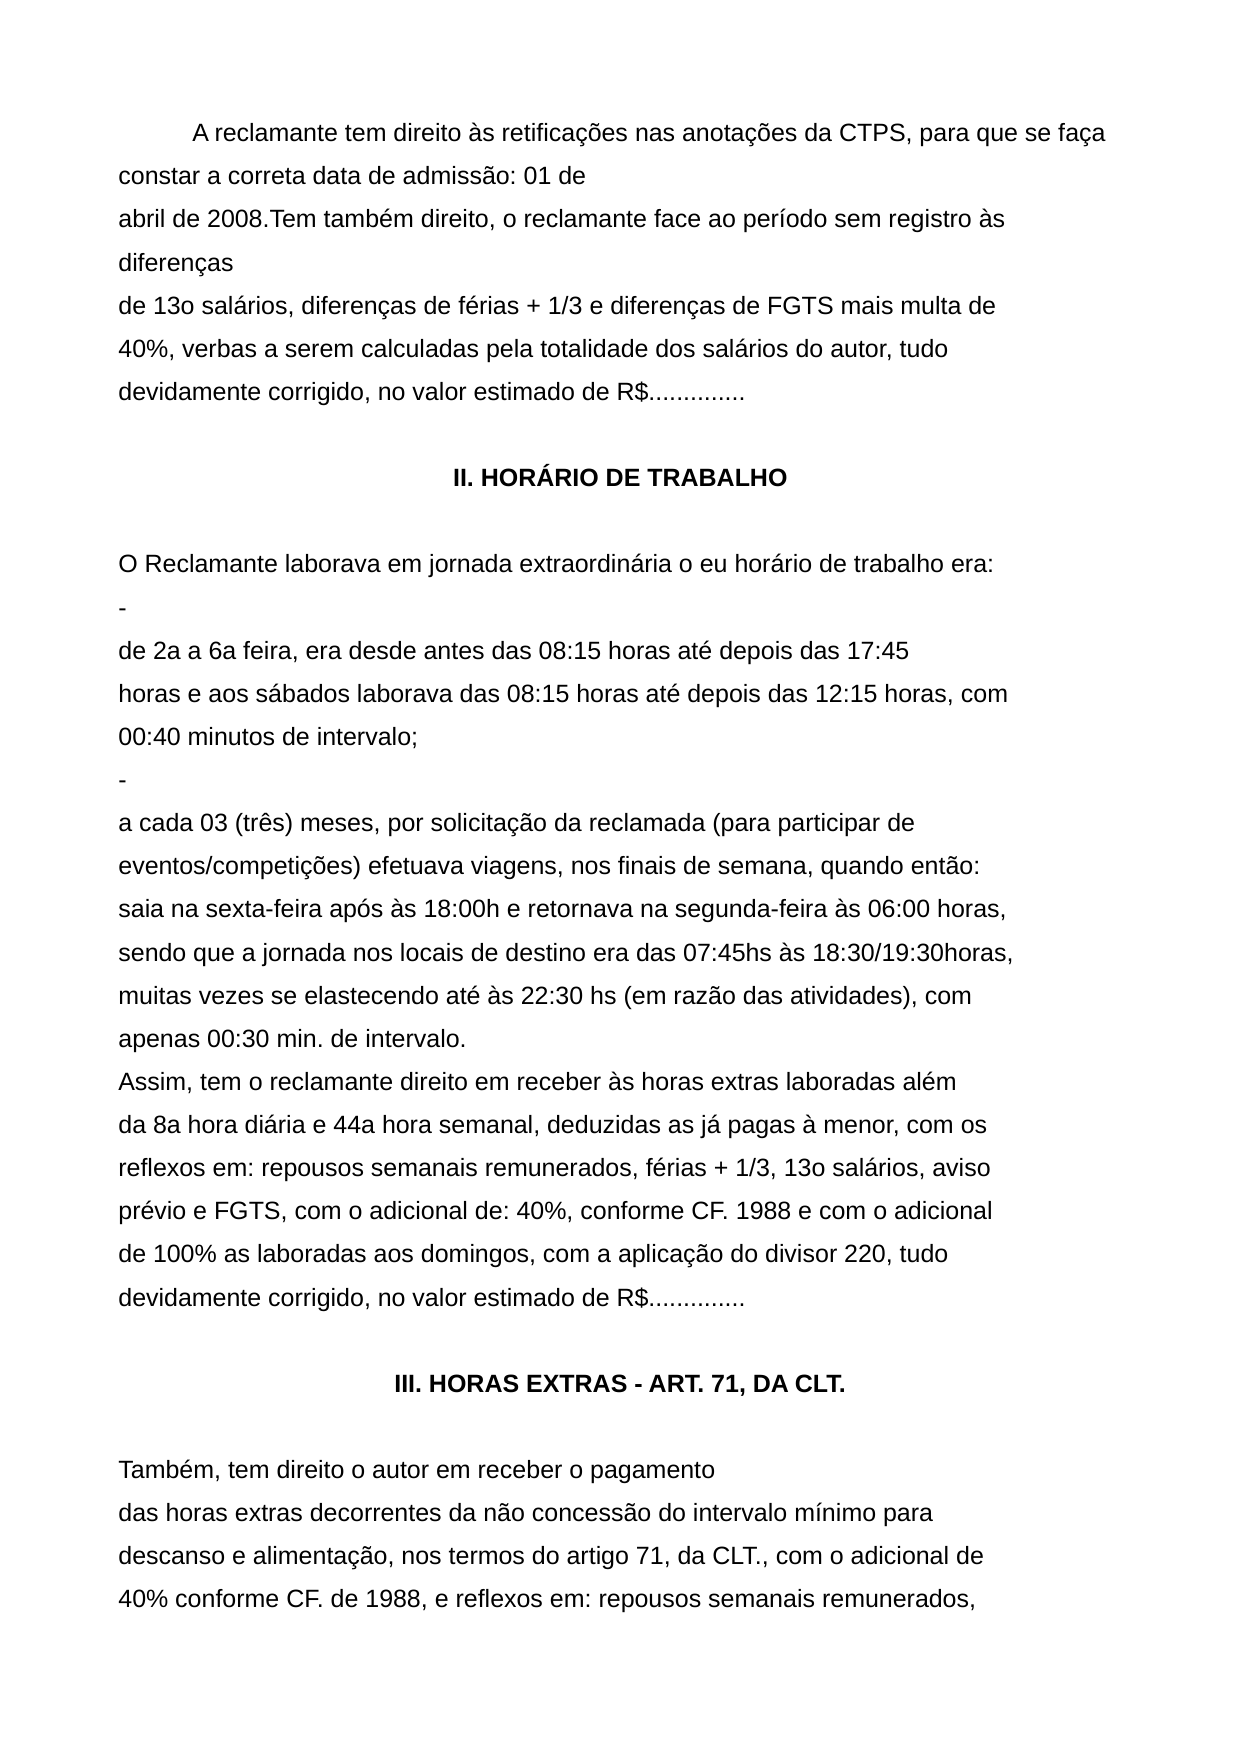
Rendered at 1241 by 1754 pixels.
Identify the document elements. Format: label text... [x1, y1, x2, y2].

text devidamente corrigido, no valor estimado de R$.............. [118, 1282, 1122, 1311]
text apenas 00:30 min. de intervalo. [118, 1024, 1122, 1052]
text Assim, tem o reclamante direito em receber às horas extras laboradas além [118, 1067, 1122, 1096]
text das horas extras decorrentes da não concessão do intervalo mínimo para [118, 1498, 1122, 1527]
text prévio e FGTS, com o adicional de: 40%, conforme CF. 1988 e com o adicional [118, 1196, 1122, 1225]
text O Reclamante laborava em jornada extraordinária o eu horário de trabalho era: [118, 549, 1122, 578]
text horas e aos sábados laborava das 08:15 horas até depois das 12:15 horas, com [118, 679, 1122, 707]
text - [118, 592, 1122, 621]
text 40%, verbas a serem calculadas pela totalidade dos salários do autor, tudo [118, 334, 1122, 362]
text III. HORAS EXTRAS - ART. 71, DA CLT. [118, 1369, 1122, 1397]
text de 2a a 6a feira, era desde antes das 08:15 horas até depois das 17:45 [118, 636, 1122, 664]
text 00:40 minutos de intervalo; [118, 722, 1122, 751]
text reflexos em: repousos semanais remunerados, férias + 1/3, 13o salários, aviso [118, 1153, 1122, 1182]
text devidamente corrigido, no valor estimado de R$.............. [118, 377, 1122, 406]
text da 8a hora diária e 44a hora semanal, deduzidas as já pagas à menor, com os [118, 1110, 1122, 1139]
text Também, tem direito o autor em receber o pagamento [118, 1455, 1122, 1484]
text muitas vezes se elastecendo até às 22:30 hs (em razão das atividades), com [118, 981, 1122, 1009]
text 40% conforme CF. de 1988, e reflexos em: repousos semanais remunerados, [118, 1584, 1122, 1613]
text descanso e alimentação, nos termos do artigo 71, da CLT., com o adicional de [118, 1541, 1122, 1570]
text de 13o salários, diferenças de férias + 1/3 e diferenças de FGTS mais multa de [118, 291, 1122, 319]
text saia na sexta-feira após às 18:00h e retornava na segunda-feira às 06:00 horas, [118, 894, 1122, 923]
text - [118, 765, 1122, 794]
text sendo que a jornada nos locais de destino era das 07:45hs às 18:30/19:30horas, [118, 937, 1122, 966]
text de 100% as laboradas aos domingos, com a aplicação do divisor 220, tudo [118, 1239, 1122, 1268]
text abril de 2008.Tem também direito, o reclamante face ao período sem registro às diferenças [118, 204, 1122, 276]
text eventos/competições) efetuava viagens, nos finais de semana, quando então: [118, 851, 1122, 880]
text A reclamante tem direito às retificações nas anotações da CTPS, para que se faça constar a correta data de admissão: 01 de [118, 118, 1122, 190]
text a cada 03 (três) meses, por solicitação da reclamada (para participar de [118, 808, 1122, 837]
text II. HORÁRIO DE TRABALHO [118, 463, 1122, 492]
